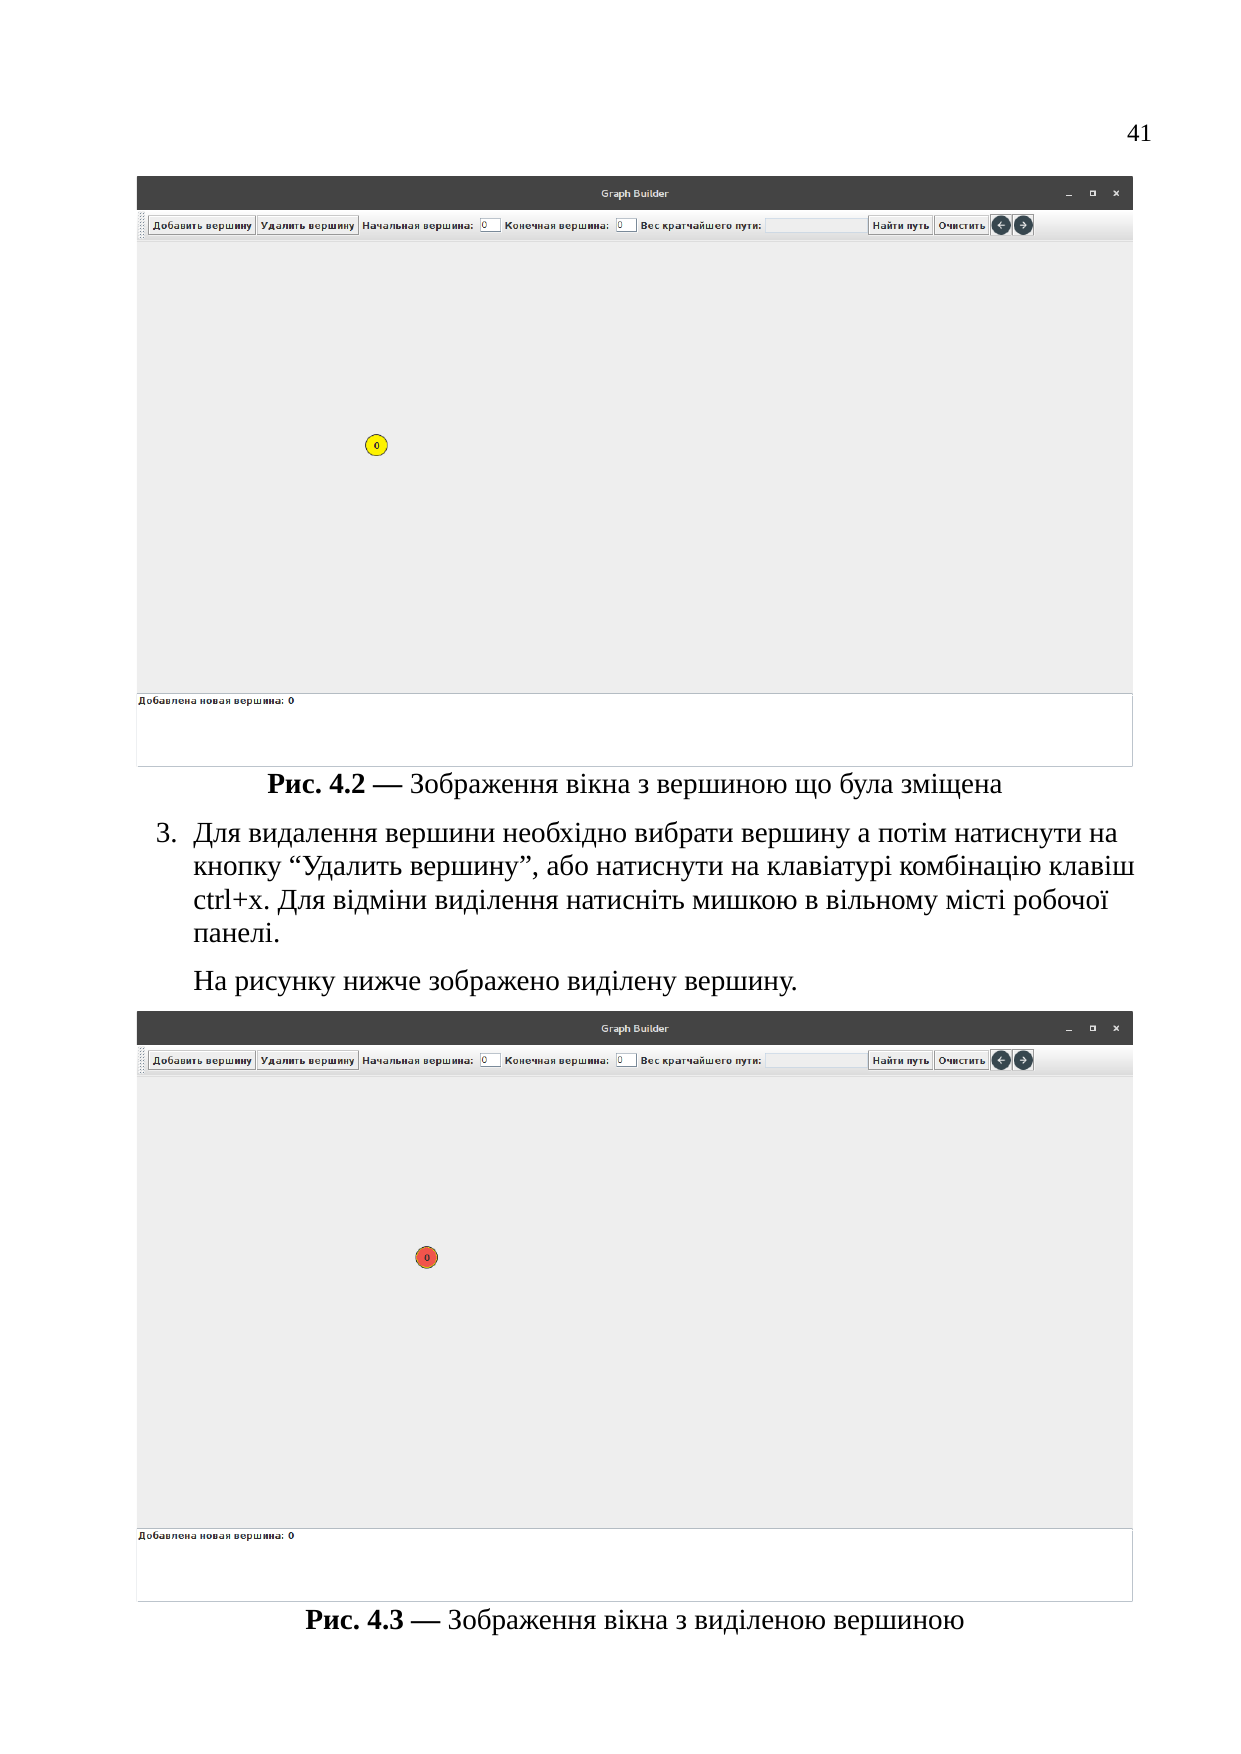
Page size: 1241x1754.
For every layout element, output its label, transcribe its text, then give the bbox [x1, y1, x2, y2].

list На рисунку нижче зображено виділену вершину. [156, 963, 1152, 997]
picture [136, 1011, 1133, 1602]
text Рис. 4.3 — Зображення вікна з виділеною вершиною [118, 1012, 1152, 1635]
list Для видалення вершини необхідно вибрати вершину а потім натиснути на кнопку “Удалить вершину”, або натиснути на клавіатурі комбінацію клавіш ctrl+x. Для відміни виділення натисніть мишкою в вільному місті робочої панелі. [156, 815, 1152, 949]
text Рис. 4.2 — Зображення вікна з вершиною що була зміщена [118, 176, 1152, 800]
picture [136, 176, 1133, 767]
